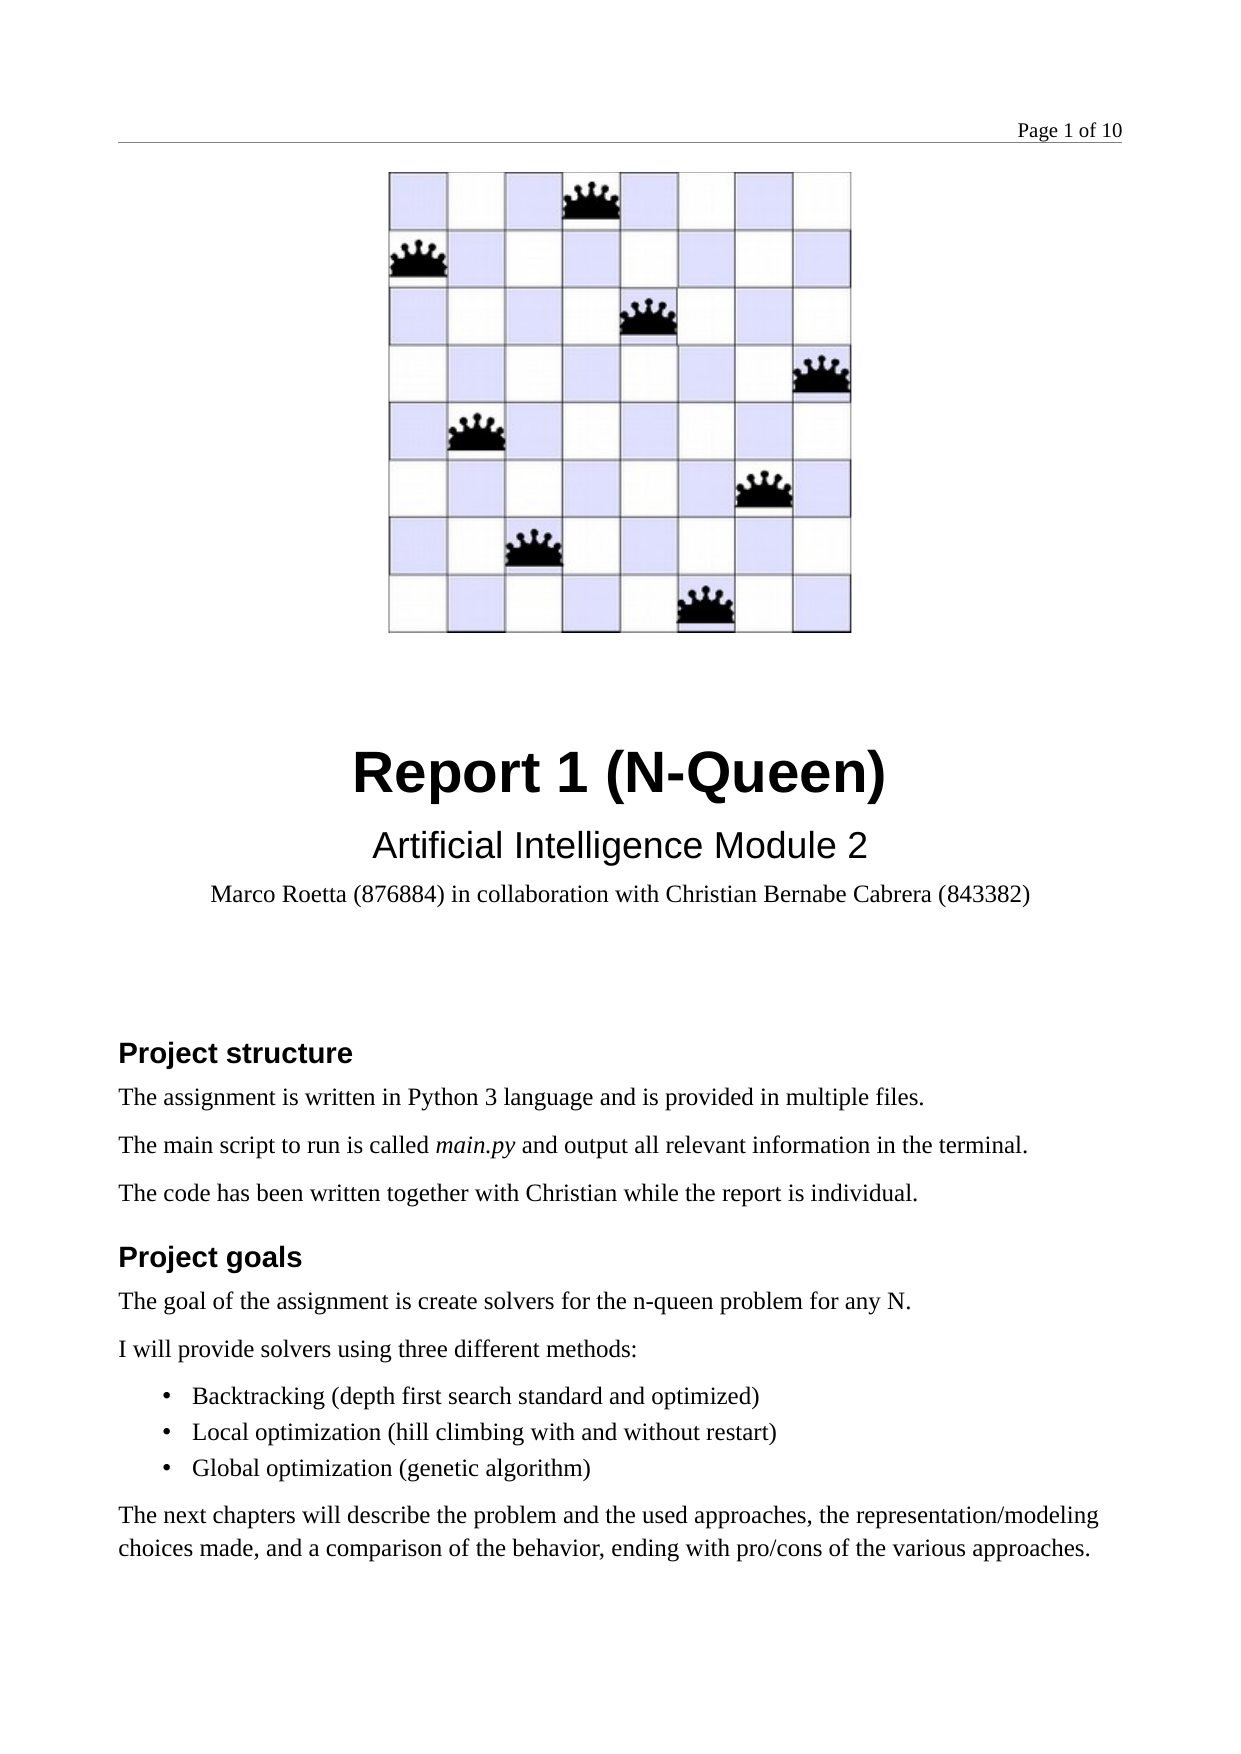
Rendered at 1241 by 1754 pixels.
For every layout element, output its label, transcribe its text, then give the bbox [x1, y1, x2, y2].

subtitle Project structure [118, 1036, 1122, 1070]
subtitle Project goals [118, 1240, 1122, 1274]
title Report 1 (N-Queen) [118, 737, 1122, 804]
text The goal of the assignment is create solvers for the n-queen problem for any N. [118, 1286, 1122, 1315]
picture [388, 172, 852, 633]
text The next chapters will describe the problem and the used approaches, the representation/modeling choices made, and a comparison of the behavior, ending with pro/cons of the various approaches. [118, 1500, 1122, 1562]
list Global optimization (genetic algorithm) [162, 1453, 1122, 1482]
text The main script to run is called main.py and output all relevant information in the terminal. [118, 1130, 1122, 1159]
text I will provide solvers using three different methods: [118, 1334, 1122, 1362]
text The code has been written together with Christian while the report is individual. [118, 1178, 1122, 1206]
text The assignment is written in Python 3 language and is provided in multiple files. [118, 1082, 1122, 1111]
list Backtracking (depth first search standard and optimized) [162, 1381, 1122, 1410]
list Local optimization (hill climbing with and without restart) [162, 1417, 1122, 1446]
subtitle Artificial Intelligence Module 2 [118, 823, 1122, 866]
text Marco Roetta (876884) in collaboration with Christian Bernabe Cabrera (843382) [118, 879, 1122, 908]
